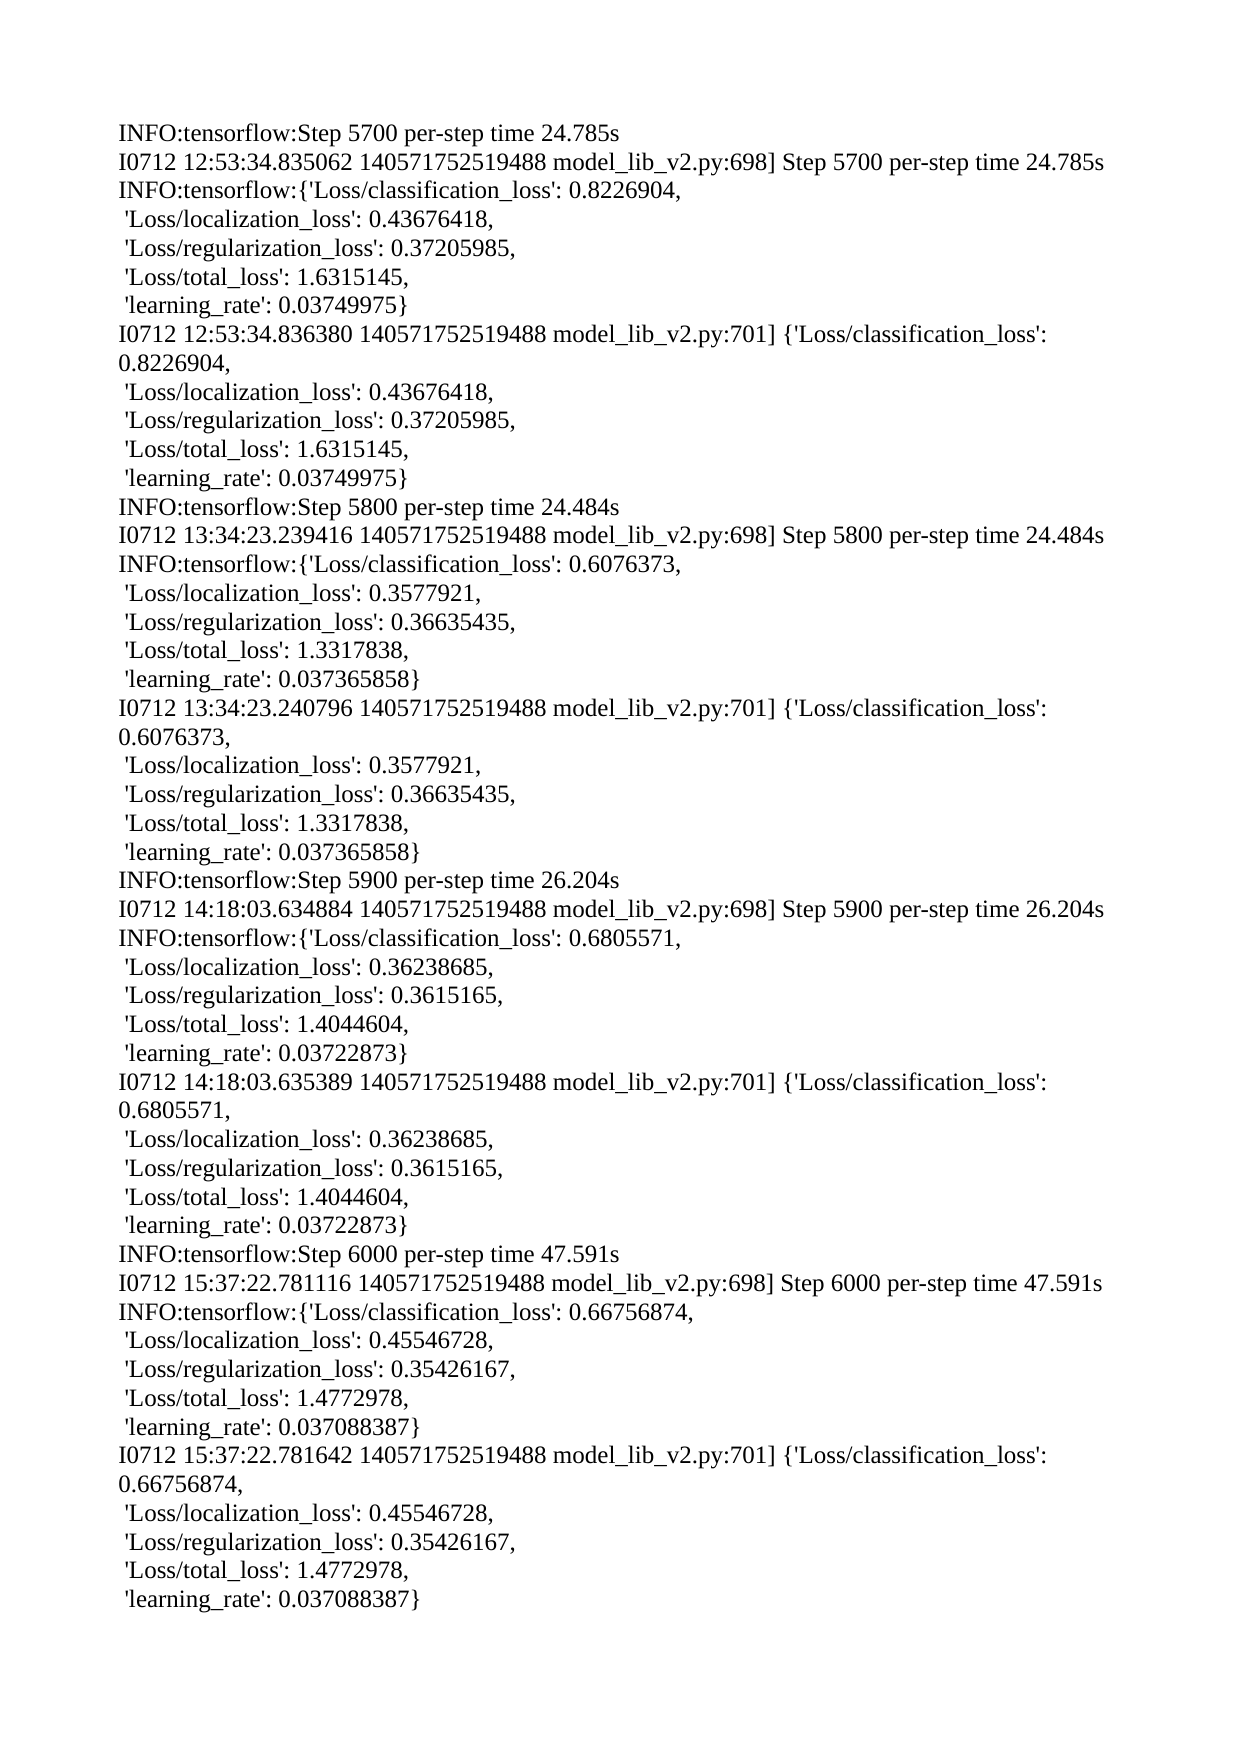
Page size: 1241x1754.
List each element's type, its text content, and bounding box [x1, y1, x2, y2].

text 'Loss/total_loss': 1.4772978, [118, 1556, 1122, 1584]
text 'Loss/localization_loss': 0.36238685, [118, 1124, 1122, 1153]
text 'Loss/regularization_loss': 0.37205985, [118, 406, 1122, 434]
text 'Loss/regularization_loss': 0.36635435, [118, 779, 1122, 808]
text 'Loss/total_loss': 1.4044604, [118, 1009, 1122, 1038]
text INFO:tensorflow:Step 5900 per-step time 26.204s [118, 866, 1122, 894]
text I0712 15:37:22.781116 140571752519488 model_lib_v2.py:698] Step 6000 per-step time 47.591s [118, 1268, 1122, 1297]
text 'Loss/regularization_loss': 0.3615165, [118, 1153, 1122, 1182]
text 'Loss/localization_loss': 0.43676418, [118, 204, 1122, 233]
text INFO:tensorflow:Step 6000 per-step time 47.591s [118, 1239, 1122, 1268]
text I0712 13:34:23.240796 140571752519488 model_lib_v2.py:701] {'Loss/classification_loss': 0.6076373, [118, 693, 1122, 751]
text INFO:tensorflow:Step 5700 per-step time 24.785s [118, 118, 1122, 147]
text 'learning_rate': 0.03749975} [118, 291, 1122, 319]
text I0712 14:18:03.634884 140571752519488 model_lib_v2.py:698] Step 5900 per-step time 26.204s [118, 894, 1122, 923]
text 'Loss/total_loss': 1.3317838, [118, 636, 1122, 664]
text INFO:tensorflow:{'Loss/classification_loss': 0.6076373, [118, 549, 1122, 578]
text 'Loss/localization_loss': 0.43676418, [118, 377, 1122, 406]
text 'learning_rate': 0.03722873} [118, 1211, 1122, 1239]
text I0712 13:34:23.239416 140571752519488 model_lib_v2.py:698] Step 5800 per-step time 24.484s [118, 521, 1122, 549]
text 'learning_rate': 0.037088387} [118, 1584, 1122, 1613]
text I0712 15:37:22.781642 140571752519488 model_lib_v2.py:701] {'Loss/classification_loss': 0.66756874, [118, 1441, 1122, 1498]
text 'Loss/total_loss': 1.3317838, [118, 808, 1122, 837]
text INFO:tensorflow:Step 5800 per-step time 24.484s [118, 492, 1122, 521]
text 'Loss/regularization_loss': 0.35426167, [118, 1354, 1122, 1383]
text 'Loss/total_loss': 1.4772978, [118, 1383, 1122, 1412]
text INFO:tensorflow:{'Loss/classification_loss': 0.8226904, [118, 176, 1122, 204]
text 'Loss/total_loss': 1.6315145, [118, 262, 1122, 291]
text I0712 14:18:03.635389 140571752519488 model_lib_v2.py:701] {'Loss/classification_loss': 0.6805571, [118, 1067, 1122, 1124]
text 'learning_rate': 0.037365858} [118, 664, 1122, 693]
text 'learning_rate': 0.037365858} [118, 837, 1122, 866]
text 'Loss/localization_loss': 0.45546728, [118, 1498, 1122, 1527]
text 'Loss/total_loss': 1.6315145, [118, 434, 1122, 463]
text INFO:tensorflow:{'Loss/classification_loss': 0.66756874, [118, 1297, 1122, 1326]
text 'learning_rate': 0.03749975} [118, 463, 1122, 492]
text 'learning_rate': 0.037088387} [118, 1412, 1122, 1441]
text 'learning_rate': 0.03722873} [118, 1038, 1122, 1067]
text I0712 12:53:34.836380 140571752519488 model_lib_v2.py:701] {'Loss/classification_loss': 0.8226904, [118, 319, 1122, 377]
text 'Loss/localization_loss': 0.45546728, [118, 1326, 1122, 1354]
text 'Loss/regularization_loss': 0.36635435, [118, 607, 1122, 636]
text 'Loss/localization_loss': 0.3577921, [118, 751, 1122, 779]
text I0712 12:53:34.835062 140571752519488 model_lib_v2.py:698] Step 5700 per-step time 24.785s [118, 147, 1122, 176]
text 'Loss/regularization_loss': 0.3615165, [118, 981, 1122, 1009]
text 'Loss/regularization_loss': 0.37205985, [118, 233, 1122, 262]
text 'Loss/regularization_loss': 0.35426167, [118, 1527, 1122, 1556]
text 'Loss/localization_loss': 0.36238685, [118, 952, 1122, 981]
text 'Loss/total_loss': 1.4044604, [118, 1182, 1122, 1211]
text INFO:tensorflow:{'Loss/classification_loss': 0.6805571, [118, 923, 1122, 952]
text 'Loss/localization_loss': 0.3577921, [118, 578, 1122, 607]
